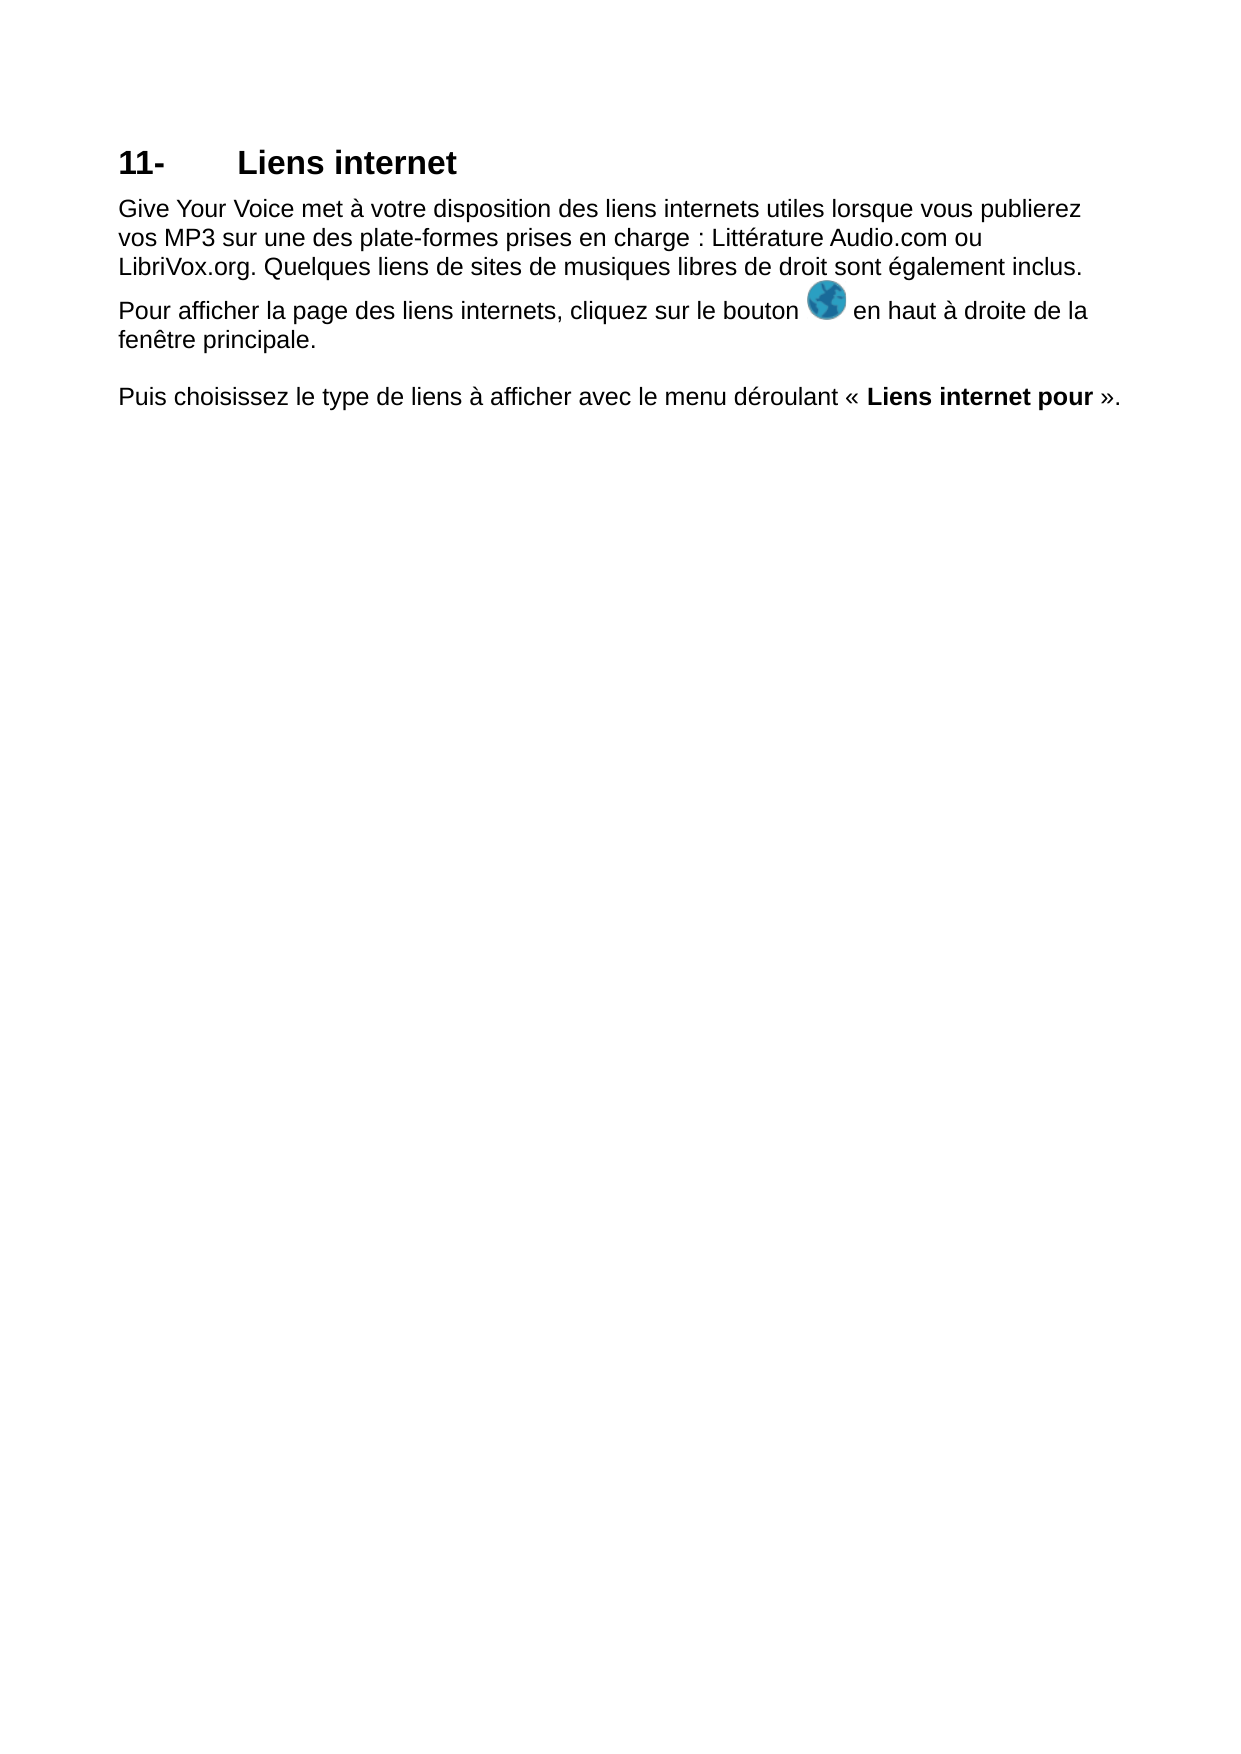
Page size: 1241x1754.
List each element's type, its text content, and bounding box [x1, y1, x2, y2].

picture [807, 280, 847, 320]
text Pour afficher la page des liens internets, cliquez sur le bouton en haut à droite de la fenêtre principale. [118, 281, 1122, 353]
subtitle Liens internet [118, 143, 1122, 182]
text Give Your Voice met à votre disposition des liens internets utiles lorsque vous publierez vos MP3 sur une des plate-formes prises en charge : Littérature Audio.com ou LibriVox.org. Quelques liens de sites de musiques libres de droit sont également inclus. [118, 194, 1122, 281]
text Puis choisissez le type de liens à afficher avec le menu déroulant « Liens internet pour ». [118, 382, 1122, 411]
